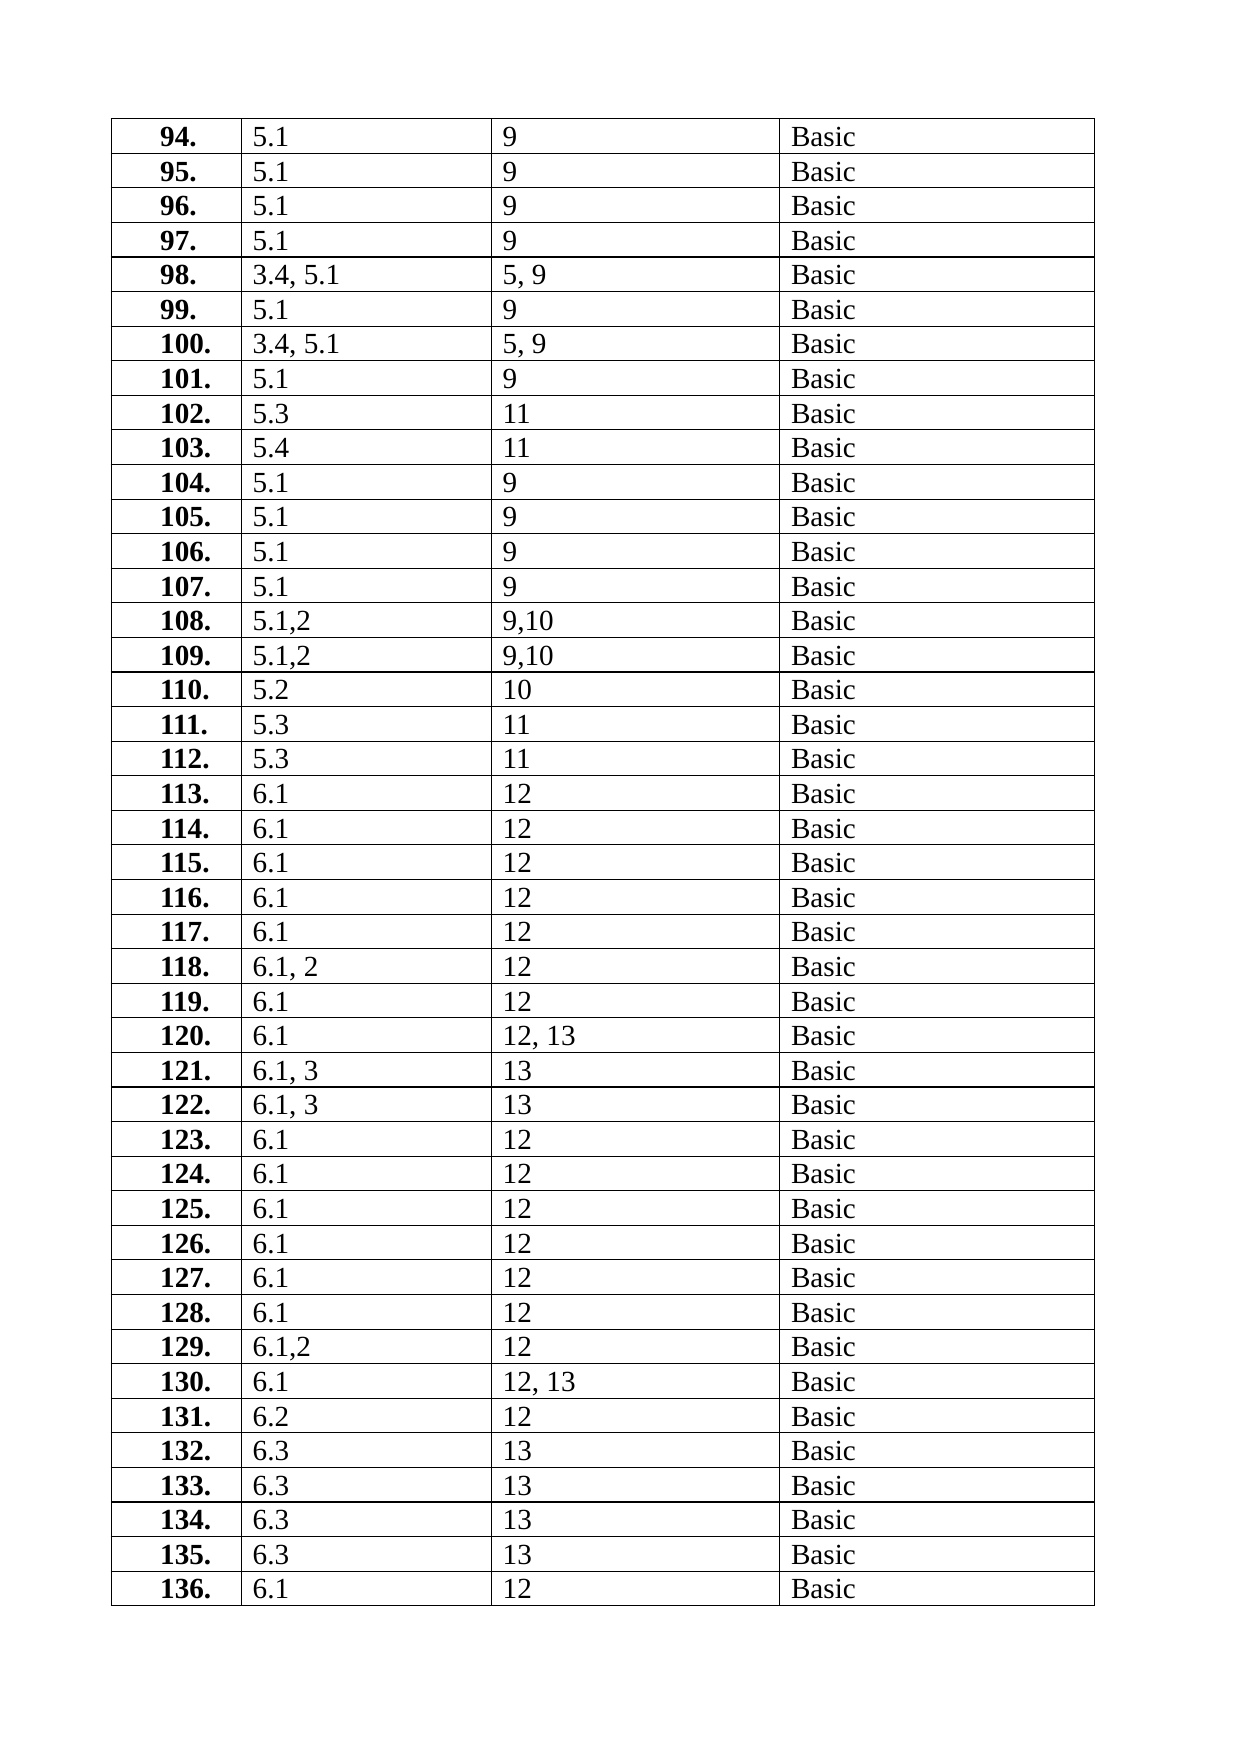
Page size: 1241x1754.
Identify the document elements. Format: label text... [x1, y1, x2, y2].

table_cell 3.4, 5.1 [242, 258, 491, 291]
table_cell 5.1 [242, 361, 491, 395]
table_cell 12 [492, 776, 779, 810]
table_cell Basic [780, 673, 1094, 706]
table_cell 6.1 [242, 1364, 491, 1398]
table_cell [112, 949, 241, 983]
table_cell 6.3 [242, 1468, 491, 1501]
table_cell 10 [492, 673, 779, 706]
table_cell [112, 1537, 241, 1571]
table_cell 5.1 [242, 223, 491, 256]
table_cell [112, 1330, 241, 1363]
table_cell Basic [780, 880, 1094, 913]
table_cell [112, 1018, 241, 1052]
table_cell 5.2 [242, 673, 491, 706]
table_cell 12 [492, 811, 779, 844]
table_cell Basic [780, 811, 1094, 844]
table_cell [112, 1191, 241, 1225]
table_cell 6.1 [242, 1260, 491, 1294]
table_cell [112, 1122, 241, 1156]
table_cell 3.4, 5.1 [242, 327, 491, 360]
table_cell [112, 811, 241, 844]
table_cell 5.1 [242, 292, 491, 326]
table_cell 12 [492, 1295, 779, 1328]
table_cell [112, 327, 241, 360]
table_cell 6.1,2 [242, 1330, 491, 1363]
table_cell 5.3 [242, 742, 491, 775]
table_cell Basic [780, 361, 1094, 395]
table_cell 6.1 [242, 984, 491, 1017]
table_cell 12 [492, 880, 779, 913]
table_cell Basic [780, 1468, 1094, 1501]
table_cell 6.1 [242, 1157, 491, 1190]
table_cell Basic [780, 500, 1094, 533]
table_cell Basic [780, 1018, 1094, 1052]
table_cell 13 [492, 1503, 779, 1536]
table_cell 6.2 [242, 1399, 491, 1432]
table_cell [112, 1226, 241, 1259]
table_cell [112, 396, 241, 429]
table_cell [112, 1053, 241, 1086]
table_cell 12, 13 [492, 1018, 779, 1052]
table_cell 9 [492, 361, 779, 395]
table_cell Basic [780, 569, 1094, 602]
table_cell Basic [780, 119, 1094, 153]
table_cell 9 [492, 223, 779, 256]
table_cell Basic [780, 638, 1094, 671]
table_cell Basic [780, 465, 1094, 498]
table_cell Basic [780, 742, 1094, 775]
table_cell [112, 188, 241, 222]
table_cell Basic [780, 1433, 1094, 1467]
table_cell Basic [780, 154, 1094, 187]
table_cell 6.1 [242, 1226, 491, 1259]
table_cell [112, 430, 241, 464]
table_cell 6.1, 3 [242, 1053, 491, 1086]
table_cell Basic [780, 1191, 1094, 1225]
table_cell 5.1 [242, 119, 491, 153]
table_cell [112, 880, 241, 913]
table_cell 12 [492, 1122, 779, 1156]
table_cell [112, 154, 241, 187]
table_cell [112, 500, 241, 533]
table_cell Basic [780, 1226, 1094, 1259]
table_cell 9 [492, 154, 779, 187]
table_cell Basic [780, 845, 1094, 879]
table_cell 12 [492, 949, 779, 983]
table_cell 6.3 [242, 1503, 491, 1536]
table_cell 5.1 [242, 154, 491, 187]
table_cell [112, 534, 241, 568]
table_cell [112, 1260, 241, 1294]
table_cell [112, 845, 241, 879]
table_cell [112, 223, 241, 256]
table_cell [112, 361, 241, 395]
table_cell 13 [492, 1537, 779, 1571]
table_cell Basic [780, 534, 1094, 568]
table_cell Basic [780, 292, 1094, 326]
table_cell 6.1, 3 [242, 1088, 491, 1121]
table_cell Basic [780, 1503, 1094, 1536]
table_cell [112, 1364, 241, 1398]
table_cell 6.3 [242, 1433, 491, 1467]
table_cell 6.3 [242, 1537, 491, 1571]
table_cell 5, 9 [492, 258, 779, 291]
table_cell 5.1 [242, 569, 491, 602]
table_cell Basic [780, 776, 1094, 810]
table_cell [112, 984, 241, 1017]
table_cell 6.1 [242, 776, 491, 810]
table_cell [112, 1468, 241, 1501]
table_cell Basic [780, 1088, 1094, 1121]
table_cell Basic [780, 1399, 1094, 1432]
table_cell 9 [492, 465, 779, 498]
table_cell 13 [492, 1053, 779, 1086]
table_cell Basic [780, 949, 1094, 983]
table_cell [112, 915, 241, 948]
table_cell Basic [780, 223, 1094, 256]
table_cell 12, 13 [492, 1364, 779, 1398]
table_cell 13 [492, 1433, 779, 1467]
table_cell 6.1 [242, 1572, 491, 1605]
table_cell 9 [492, 500, 779, 533]
table_cell 9 [492, 292, 779, 326]
table_cell 5.4 [242, 430, 491, 464]
table_cell Basic [780, 1260, 1094, 1294]
table_cell 5.1,2 [242, 603, 491, 637]
table_cell 12 [492, 1226, 779, 1259]
table_cell Basic [780, 1053, 1094, 1086]
table_cell 6.1 [242, 1122, 491, 1156]
table_cell 6.1, 2 [242, 949, 491, 983]
table_cell 12 [492, 1157, 779, 1190]
table_cell 9,10 [492, 603, 779, 637]
table_cell 11 [492, 742, 779, 775]
table_cell 6.1 [242, 1191, 491, 1225]
table_cell 5.3 [242, 707, 491, 741]
table_cell 11 [492, 430, 779, 464]
table_cell [112, 1399, 241, 1432]
table_cell Basic [780, 396, 1094, 429]
table_cell [112, 1503, 241, 1536]
table_cell [112, 776, 241, 810]
table_cell 6.1 [242, 1295, 491, 1328]
table_cell 5.1 [242, 188, 491, 222]
table_cell [112, 569, 241, 602]
table_cell 5.3 [242, 396, 491, 429]
table_cell [112, 742, 241, 775]
table_cell [112, 673, 241, 706]
table_cell [112, 1157, 241, 1190]
table_cell [112, 707, 241, 741]
table_cell 12 [492, 984, 779, 1017]
table_cell 5.1 [242, 500, 491, 533]
table_cell 5.1 [242, 534, 491, 568]
table_cell 12 [492, 1572, 779, 1605]
table_cell Basic [780, 1295, 1094, 1328]
table_cell Basic [780, 1157, 1094, 1190]
table_cell 9 [492, 188, 779, 222]
table_cell 12 [492, 1260, 779, 1294]
table_cell 9,10 [492, 638, 779, 671]
table_cell 12 [492, 915, 779, 948]
table_cell 11 [492, 396, 779, 429]
table_cell [112, 1433, 241, 1467]
table_cell [112, 1295, 241, 1328]
table_cell Basic [780, 984, 1094, 1017]
table_cell 12 [492, 845, 779, 879]
table_cell [112, 119, 241, 153]
table_cell Basic [780, 1330, 1094, 1363]
table_cell 9 [492, 534, 779, 568]
table_cell Basic [780, 327, 1094, 360]
table_cell [112, 638, 241, 671]
table_cell 13 [492, 1468, 779, 1501]
table_cell 12 [492, 1399, 779, 1432]
table_cell 6.1 [242, 915, 491, 948]
table_cell 13 [492, 1088, 779, 1121]
table_cell Basic [780, 1122, 1094, 1156]
table_cell 11 [492, 707, 779, 741]
table_cell 5.1,2 [242, 638, 491, 671]
table_cell 6.1 [242, 845, 491, 879]
table_cell 12 [492, 1191, 779, 1225]
table_cell 6.1 [242, 1018, 491, 1052]
table_cell [112, 258, 241, 291]
table_cell 6.1 [242, 880, 491, 913]
table_cell 9 [492, 119, 779, 153]
table_cell Basic [780, 258, 1094, 291]
table_cell Basic [780, 1364, 1094, 1398]
table_cell 5.1 [242, 465, 491, 498]
table_cell Basic [780, 603, 1094, 637]
table_cell Basic [780, 915, 1094, 948]
table_cell Basic [780, 188, 1094, 222]
table_cell [112, 292, 241, 326]
table_cell 6.1 [242, 811, 491, 844]
table_cell Basic [780, 1572, 1094, 1605]
table_cell Basic [780, 430, 1094, 464]
table_cell 9 [492, 569, 779, 602]
table_cell [112, 603, 241, 637]
table_cell 12 [492, 1330, 779, 1363]
table_cell Basic [780, 707, 1094, 741]
table_cell [112, 465, 241, 498]
table_cell [112, 1088, 241, 1121]
table_cell [112, 1572, 241, 1605]
table_cell 5, 9 [492, 327, 779, 360]
table_cell Basic [780, 1537, 1094, 1571]
